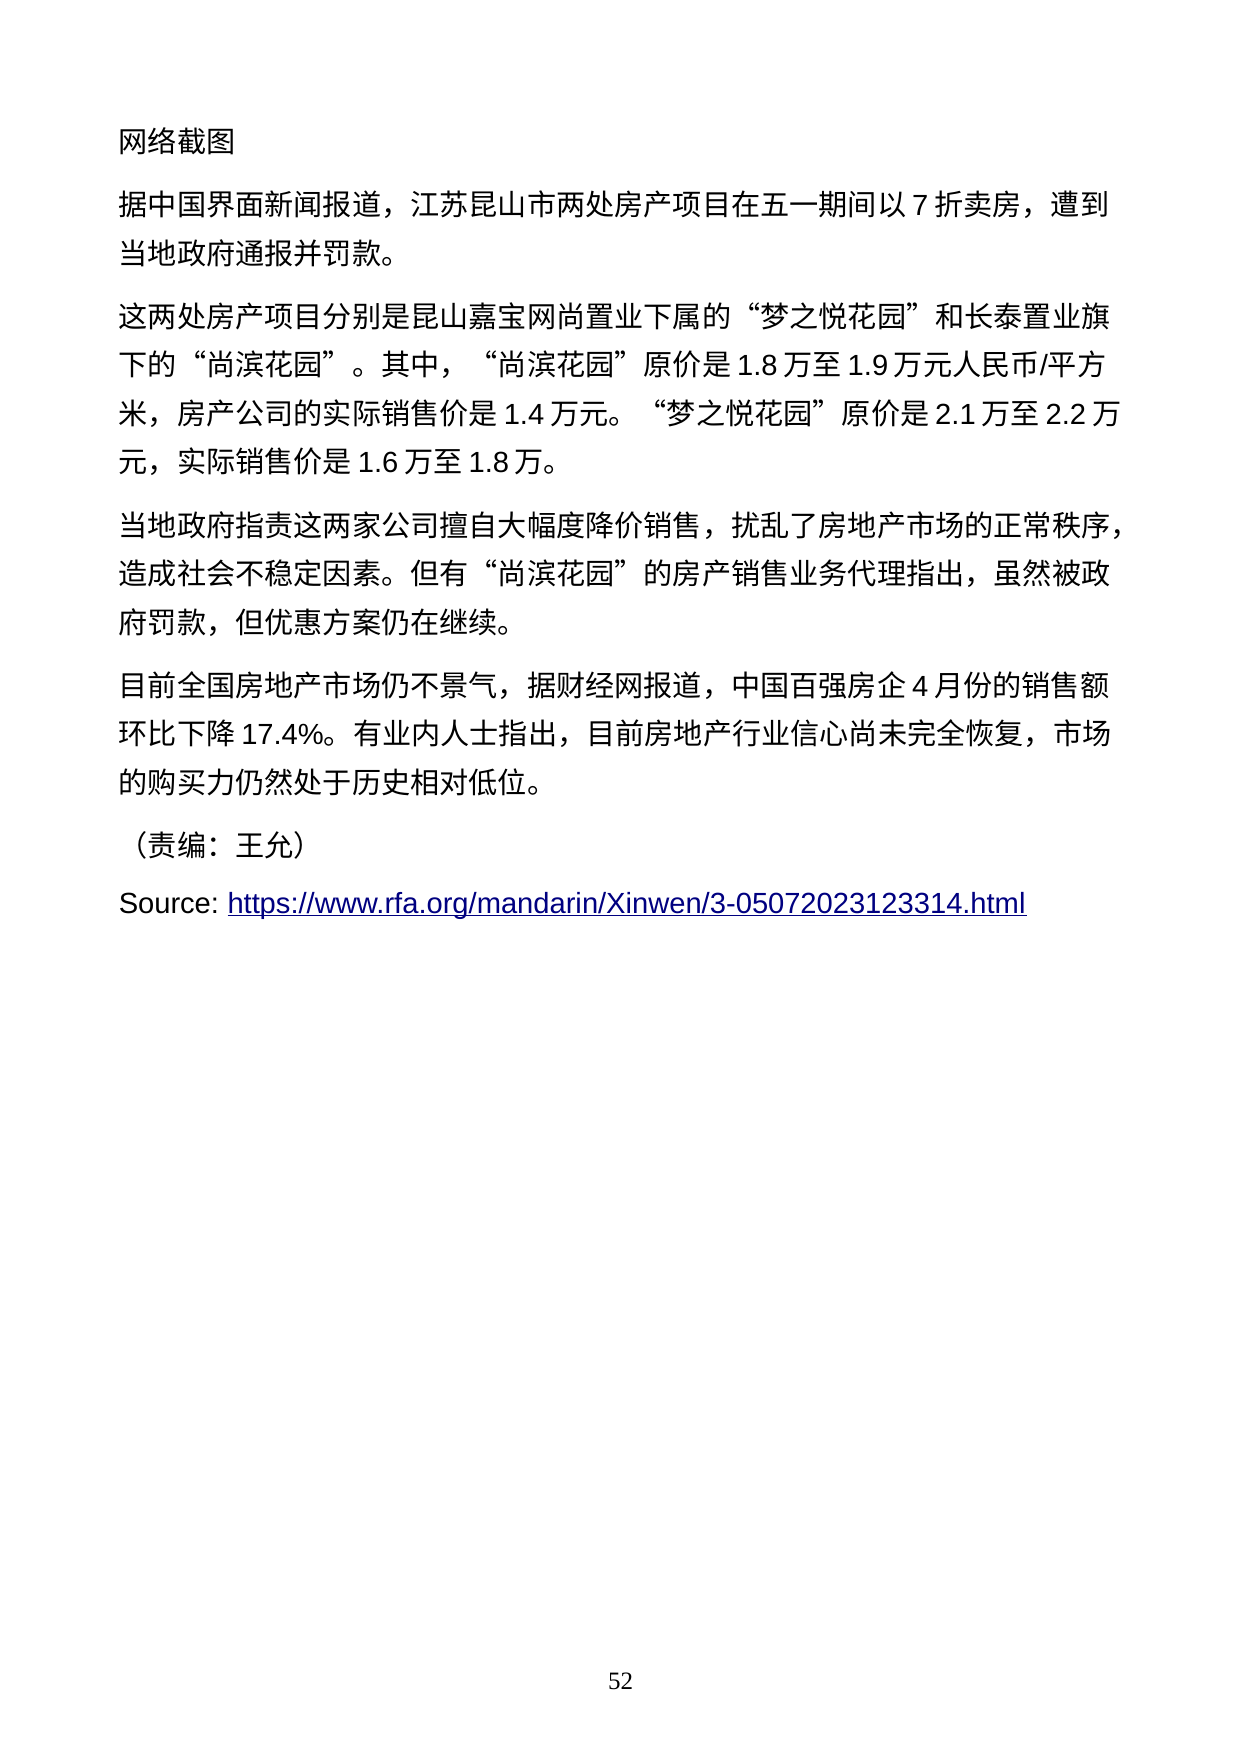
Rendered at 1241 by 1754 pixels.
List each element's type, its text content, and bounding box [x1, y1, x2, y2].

text （责编：王允） [118, 822, 1122, 865]
text 这两处房产项目分别是昆山嘉宝网尚置业下属的“梦之悦花园”和长泰置业旗下的“尚滨花园”。其中，“尚滨花园”原价是1.8万至1.9万元人民币/平方米，房产公司的实际销售价是1.4万元。“梦之悦花园”原价是2.1万至2.2万元，实际销售价是1.6万至1.8万。 [118, 293, 1122, 481]
text 当地政府指责这两家公司擅自大幅度降价销售，扰乱了房地产市场的正常秩序，造成社会不稳定因素。但有“尚滨花园”的房产销售业务代理指出，虽然被政府罚款，但优惠方案仍在继续。 [118, 502, 1122, 641]
text Source: https://www.rfa.org/mandarin/Xinwen/3-05072023123314.html [118, 886, 1122, 919]
text 目前全国房地产市场仍不景气，据财经网报道，中国百强房企4月份的销售额环比下降17.4%。有业内人士指出，目前房地产行业信心尚未完全恢复，市场的购买力仍然处于历史相对低位。 [118, 662, 1122, 802]
text 网络截图 [118, 118, 1122, 161]
text 据中国界面新闻报道，江苏昆山市两处房产项目在五一期间以7折卖房，遭到当地政府通报并罚款。 [118, 182, 1122, 272]
